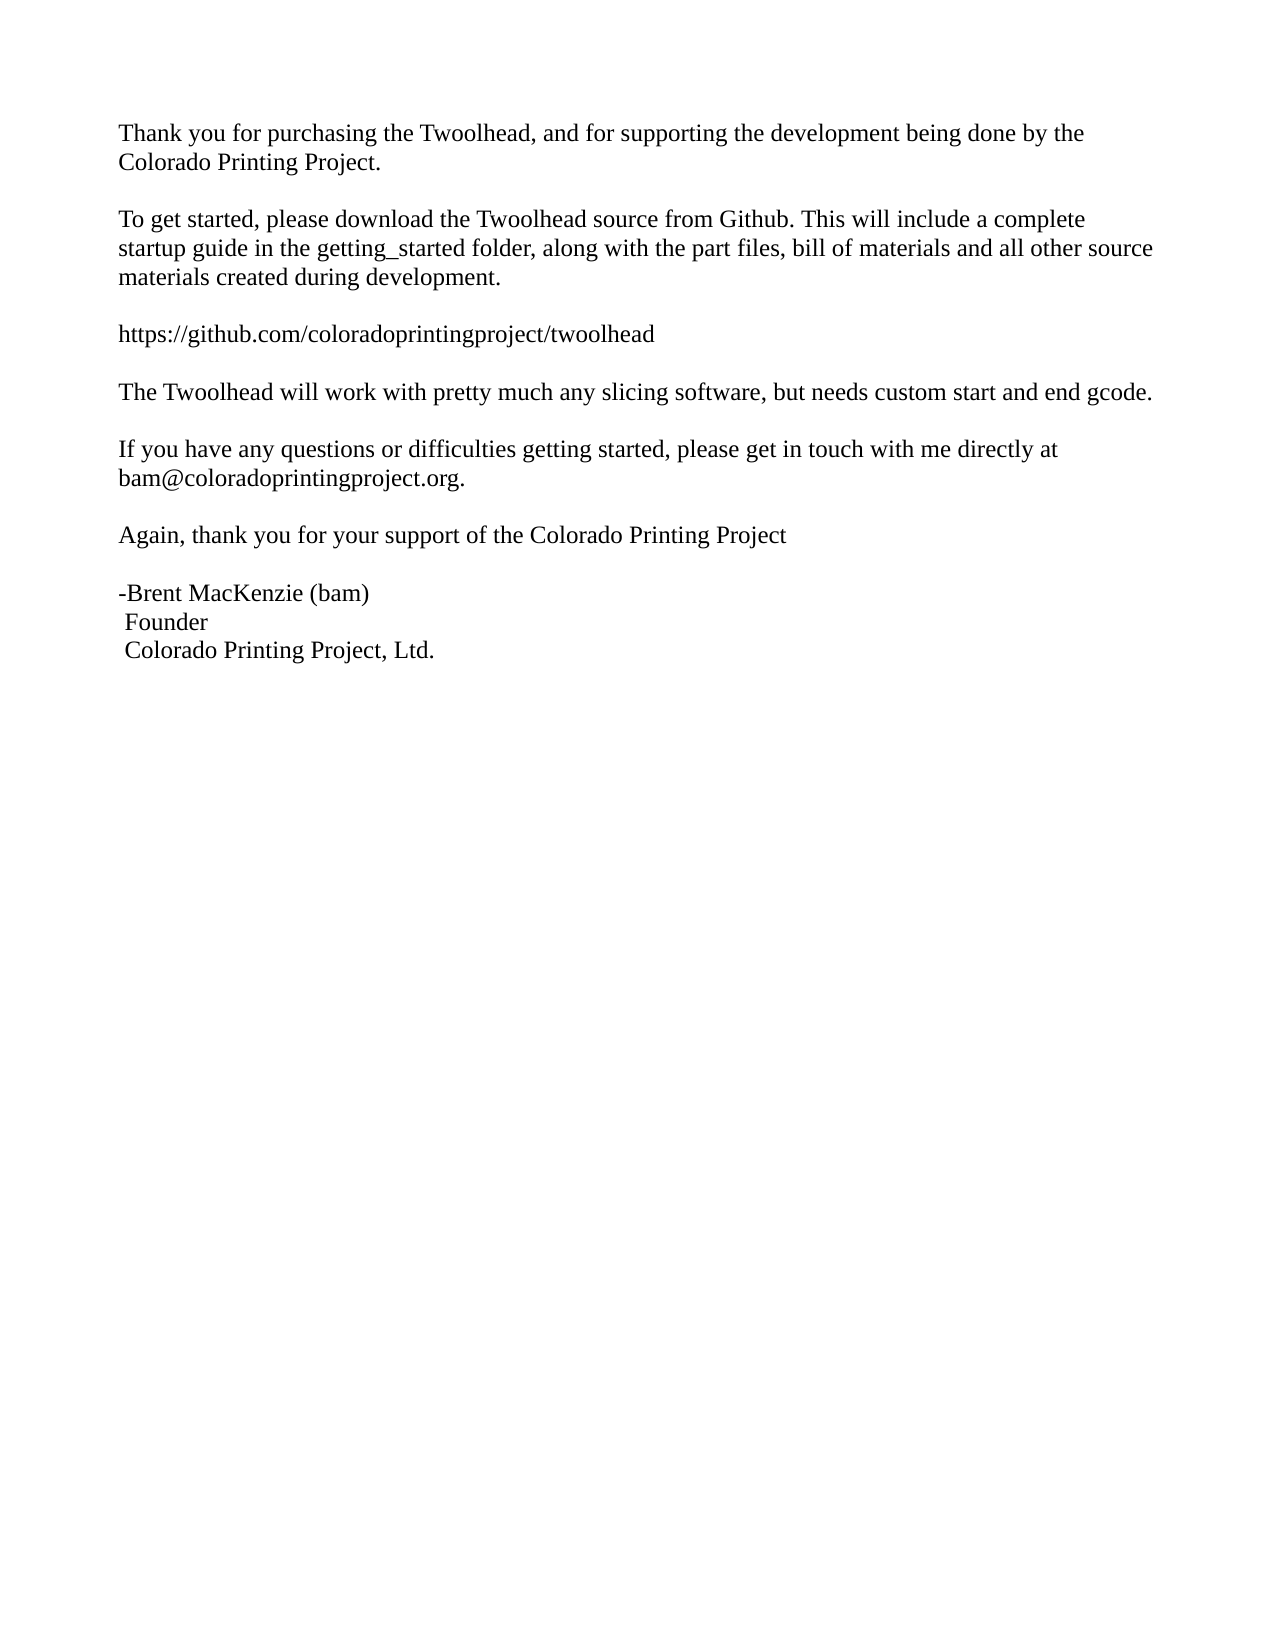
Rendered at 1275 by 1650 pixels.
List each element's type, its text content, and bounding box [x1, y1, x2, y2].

text https://github.com/coloradoprintingproject/twoolhead [118, 319, 1157, 348]
text -Brent MacKenzie (bam) [118, 578, 1157, 607]
text If you have any questions or difficulties getting started, please get in touch with me directly at bam@coloradoprintingproject.org. [118, 434, 1157, 492]
text Colorado Printing Project, Ltd. [118, 636, 1157, 664]
text The Twoolhead will work with pretty much any slicing software, but needs custom start and end gcode. [118, 377, 1157, 406]
text Founder [118, 607, 1157, 636]
text Again, thank you for your support of the Colorado Printing Project [118, 521, 1157, 549]
text To get started, please download the Twoolhead source from Github. This will include a complete startup guide in the getting_started folder, along with the part files, bill of materials and all other source materials created during development. [118, 204, 1157, 291]
text Thank you for purchasing the Twoolhead, and for supporting the development being done by the Colorado Printing Project. [118, 118, 1157, 176]
